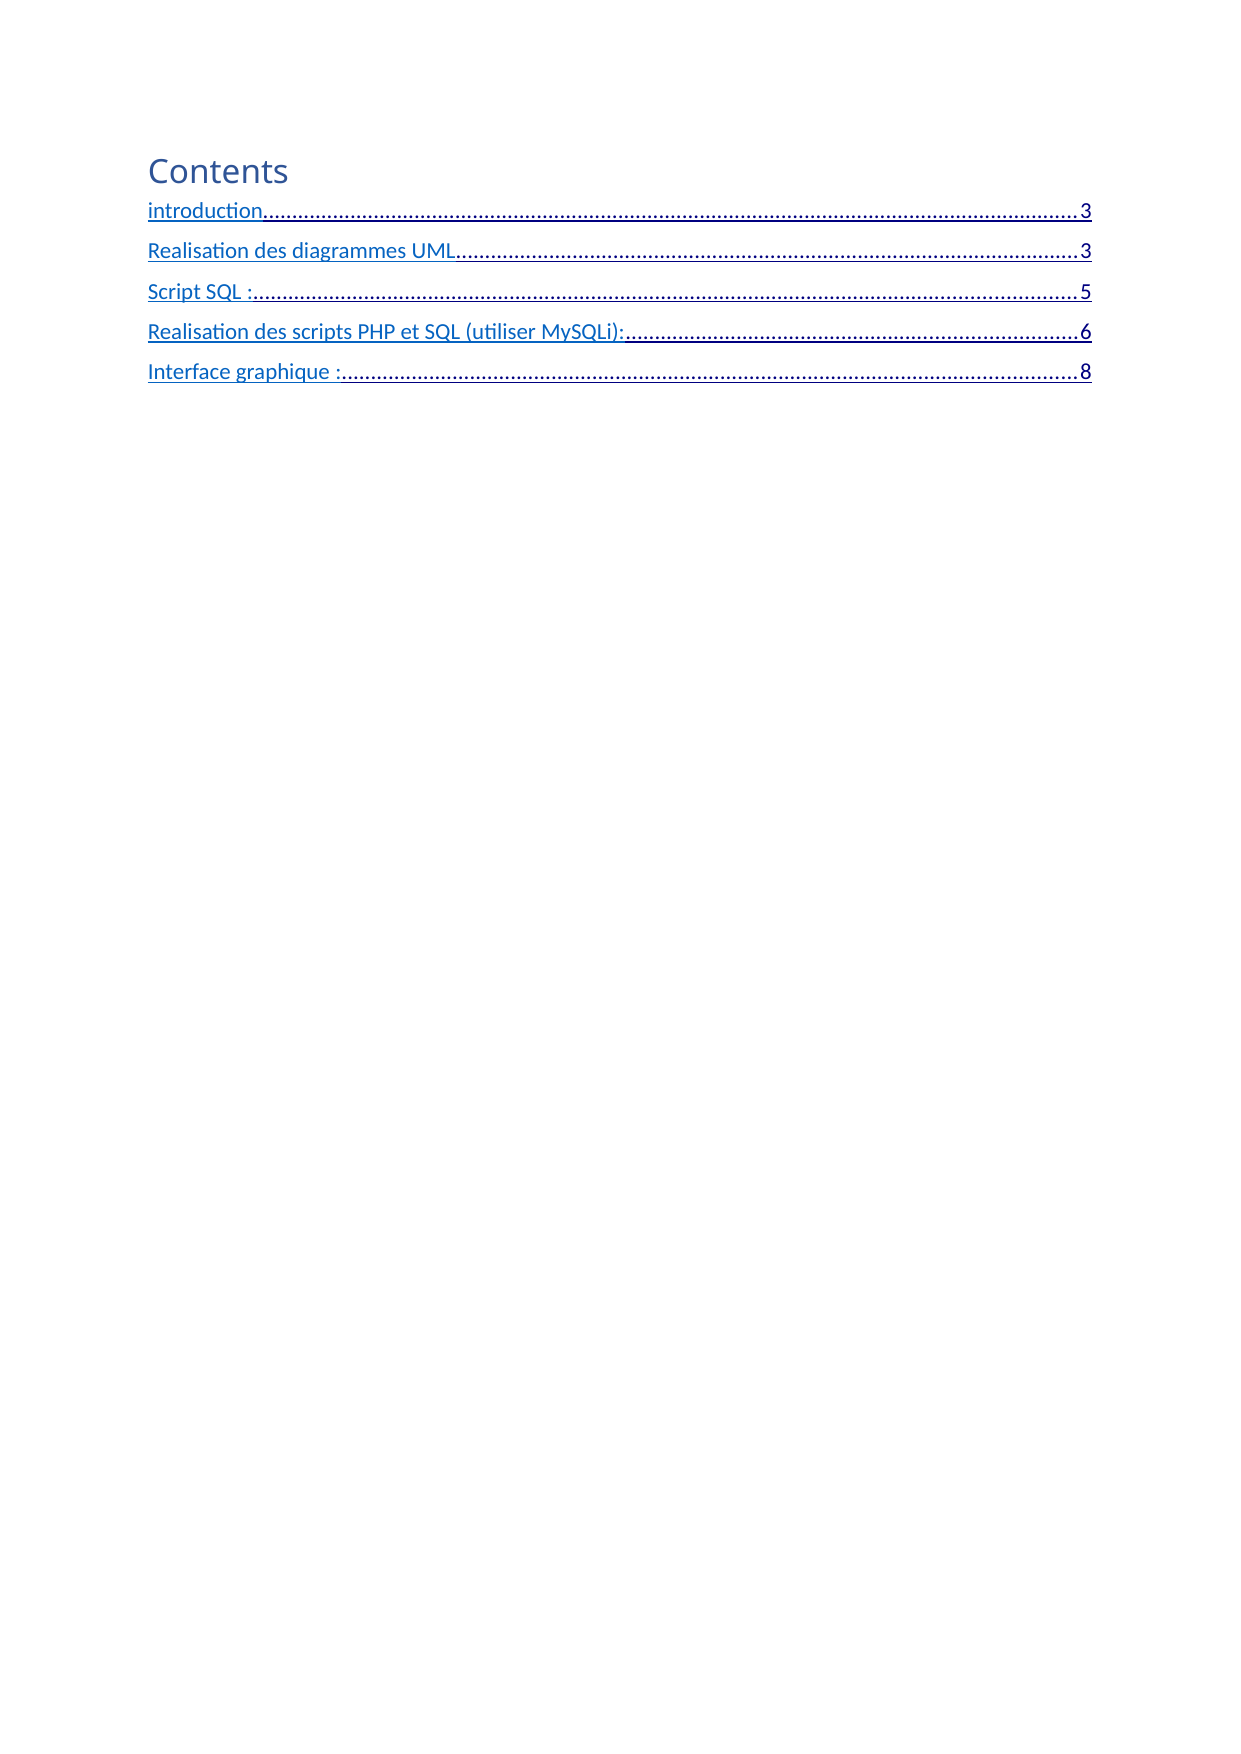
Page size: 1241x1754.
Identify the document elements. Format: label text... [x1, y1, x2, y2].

text Realisation des scripts PHP et SQL (utiliser MySQLi): 6 [148, 317, 1093, 345]
subtitle Contents [148, 148, 1093, 193]
text introduction 3 [148, 196, 1093, 224]
text Script SQL : 5 [148, 277, 1093, 305]
text Realisation des diagrammes UML 3 [148, 236, 1093, 264]
text Interface graphique : 8 [148, 357, 1093, 385]
